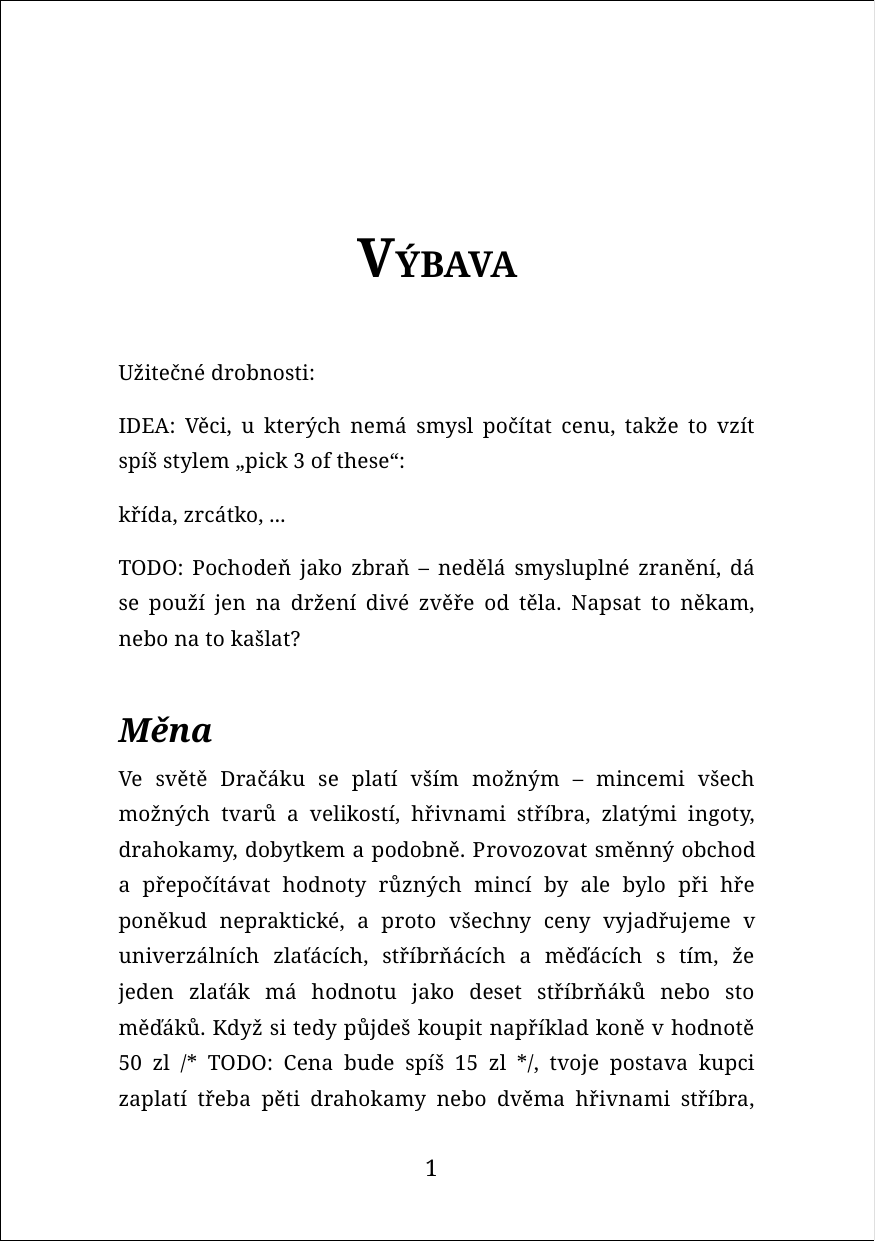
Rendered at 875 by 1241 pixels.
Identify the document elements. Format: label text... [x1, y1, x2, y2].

text Ve světě Dračáku se platí vším možným – mincemi všech možných tvarů a velikostí, hřivnami stříbra, zlatými ingoty, drahokamy, dobytkem a podobně. Provozovat směnný obchod a přepočítávat hodnoty různých mincí by ale bylo při hře poněkud nepraktické, a proto všechny ceny vyjadřujeme v univerzálních zlaťácích, stříbrňácích a měďácích s tím, že jeden zlaťák má hodnotu jako deset stříbrňáků nebo sto měďáků. Když si tedy půjdeš koupit například koně v hodnotě 50 zl /* TODO: Cena bude spíš 15 zl */, tvoje postava kupci zaplatí třeba pěti drahokamy nebo dvěma hřivnami stříbra, [118, 764, 756, 1112]
text křída, zrcátko, ... [118, 500, 756, 528]
text IDEA: Věci, u kterých nemá smysl počítat cenu, takže to vzít spíš stylem „pick 3 of these“: [118, 411, 756, 475]
text TODO: Pochodeň jako zbraň – nedělá smysluplné zranění, dá se použí jen na držení divé zvěře od těla. Napsat to někam, nebo na to kašlat? [118, 553, 756, 652]
text Užitečné drobnosti: [118, 358, 756, 386]
subtitle Výbava [118, 219, 756, 293]
subtitle Měna [118, 707, 756, 752]
